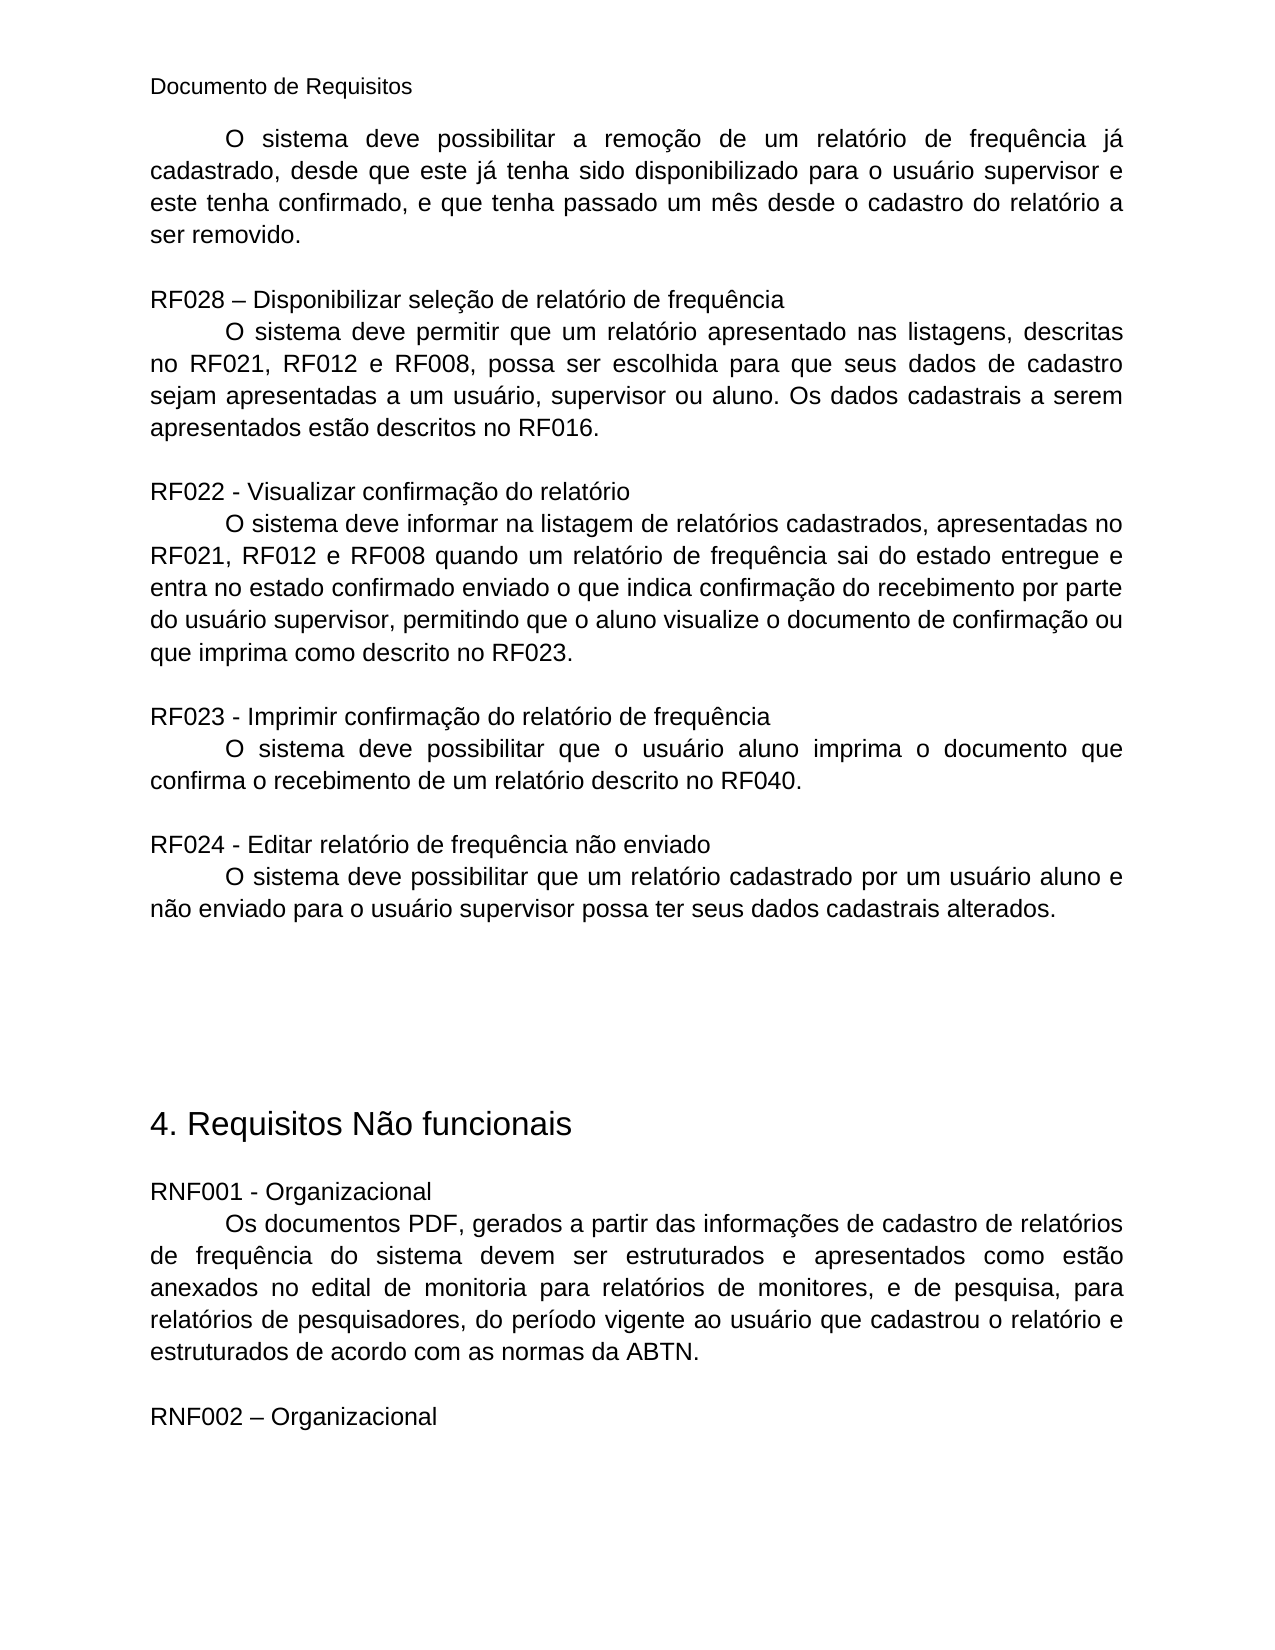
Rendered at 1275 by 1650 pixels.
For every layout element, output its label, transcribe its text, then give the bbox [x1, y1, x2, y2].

text RNF001 - Organizacional [150, 1178, 1125, 1206]
text RNF002 – Organizacional [150, 1402, 1125, 1430]
subtitle 4. Requisitos Não funcionais [150, 1106, 1125, 1143]
text Os documentos PDF, gerados a partir das informações de cadastro de relatórios de frequência do sistema devem ser estruturados e apresentados como estão anexados no edital de monitoria para relatórios de monitores, e de pesquisa, para relatórios de pesquisadores, do período vigente ao usuário que cadastrou o relatório e estruturados de acordo com as normas da ABTN. [150, 1210, 1125, 1366]
text O sistema deve possibilitar que o usuário aluno imprima o documento que confirma o recebimento de um relatório descrito no RF040. [150, 734, 1125, 794]
text RF028 – Disponibilizar seleção de relatório de frequência [150, 285, 1125, 313]
text RF023 - Imprimir confirmação do relatório de frequência [150, 702, 1125, 730]
text O sistema deve possibilitar que um relatório cadastrado por um usuário aluno e não enviado para o usuário supervisor possa ter seus dados cadastrais alterados. [150, 863, 1125, 923]
text O sistema deve possibilitar a remoção de um relatório de frequência já cadastrado, desde que este já tenha sido disponibilizado para o usuário supervisor e este tenha confirmado, e que tenha passado um mês desde o cadastro do relatório a ser removido. [150, 125, 1125, 249]
text RF022 - Visualizar confirmação do relatório [150, 478, 1125, 506]
text O sistema deve informar na listagem de relatórios cadastrados, apresentadas no RF021, RF012 e RF008 quando um relatório de frequência sai do estado entregue e entra no estado confirmado enviado o que indica confirmação do recebimento por parte do usuário supervisor, permitindo que o aluno visualize o documento de confirmação ou que imprima como descrito no RF023. [150, 510, 1125, 666]
text O sistema deve permitir que um relatório apresentado nas listagens, descritas no RF021, RF012 e RF008, possa ser escolhida para que seus dados de cadastro sejam apresentadas a um usuário, supervisor ou aluno. Os dados cadastrais a serem apresentados estão descritos no RF016. [150, 317, 1125, 442]
text RF024 - Editar relatório de frequência não enviado [150, 831, 1125, 859]
